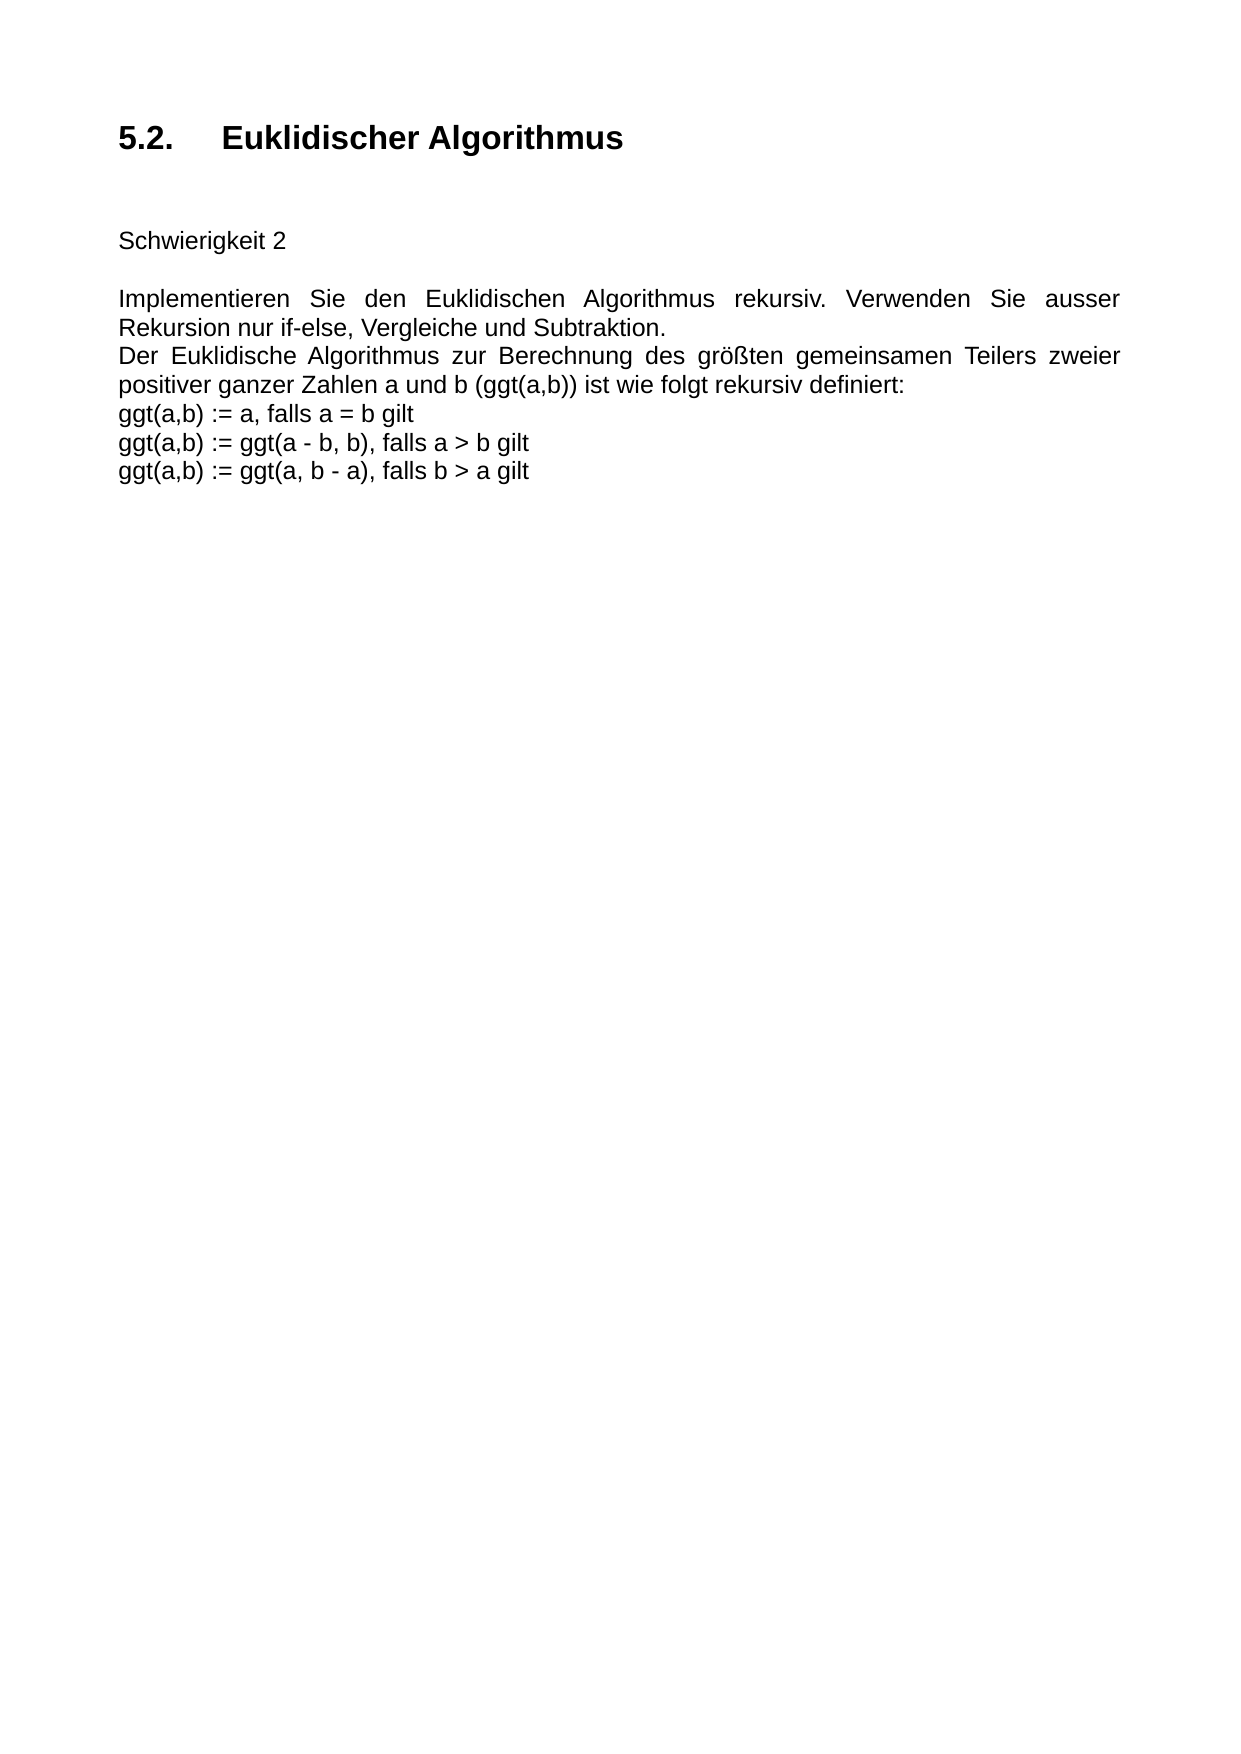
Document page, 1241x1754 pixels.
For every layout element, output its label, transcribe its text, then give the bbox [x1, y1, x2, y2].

text ggt(a,b) := a, falls a = b gilt [118, 399, 1122, 428]
text ggt(a,b) := ggt(a - b, b), falls a > b gilt [118, 428, 1122, 456]
text Der Euklidische Algorithmus zur Berechnung des größten gemeinsamen Teilers zweier positiver ganzer Zahlen a und b (ggt(a,b)) ist wie folgt rekursiv definiert: [118, 341, 1122, 399]
text Schwierigkeit 2 [118, 226, 1122, 254]
list Euklidischer Algorithmus [118, 118, 1122, 157]
text ggt(a,b) := ggt(a, b - a), falls b > a gilt [118, 456, 1122, 485]
text Implementieren Sie den Euklidischen Algorithmus rekursiv. Verwenden Sie ausser Rekursion nur if-else, Vergleiche und Subtraktion. [118, 284, 1122, 341]
